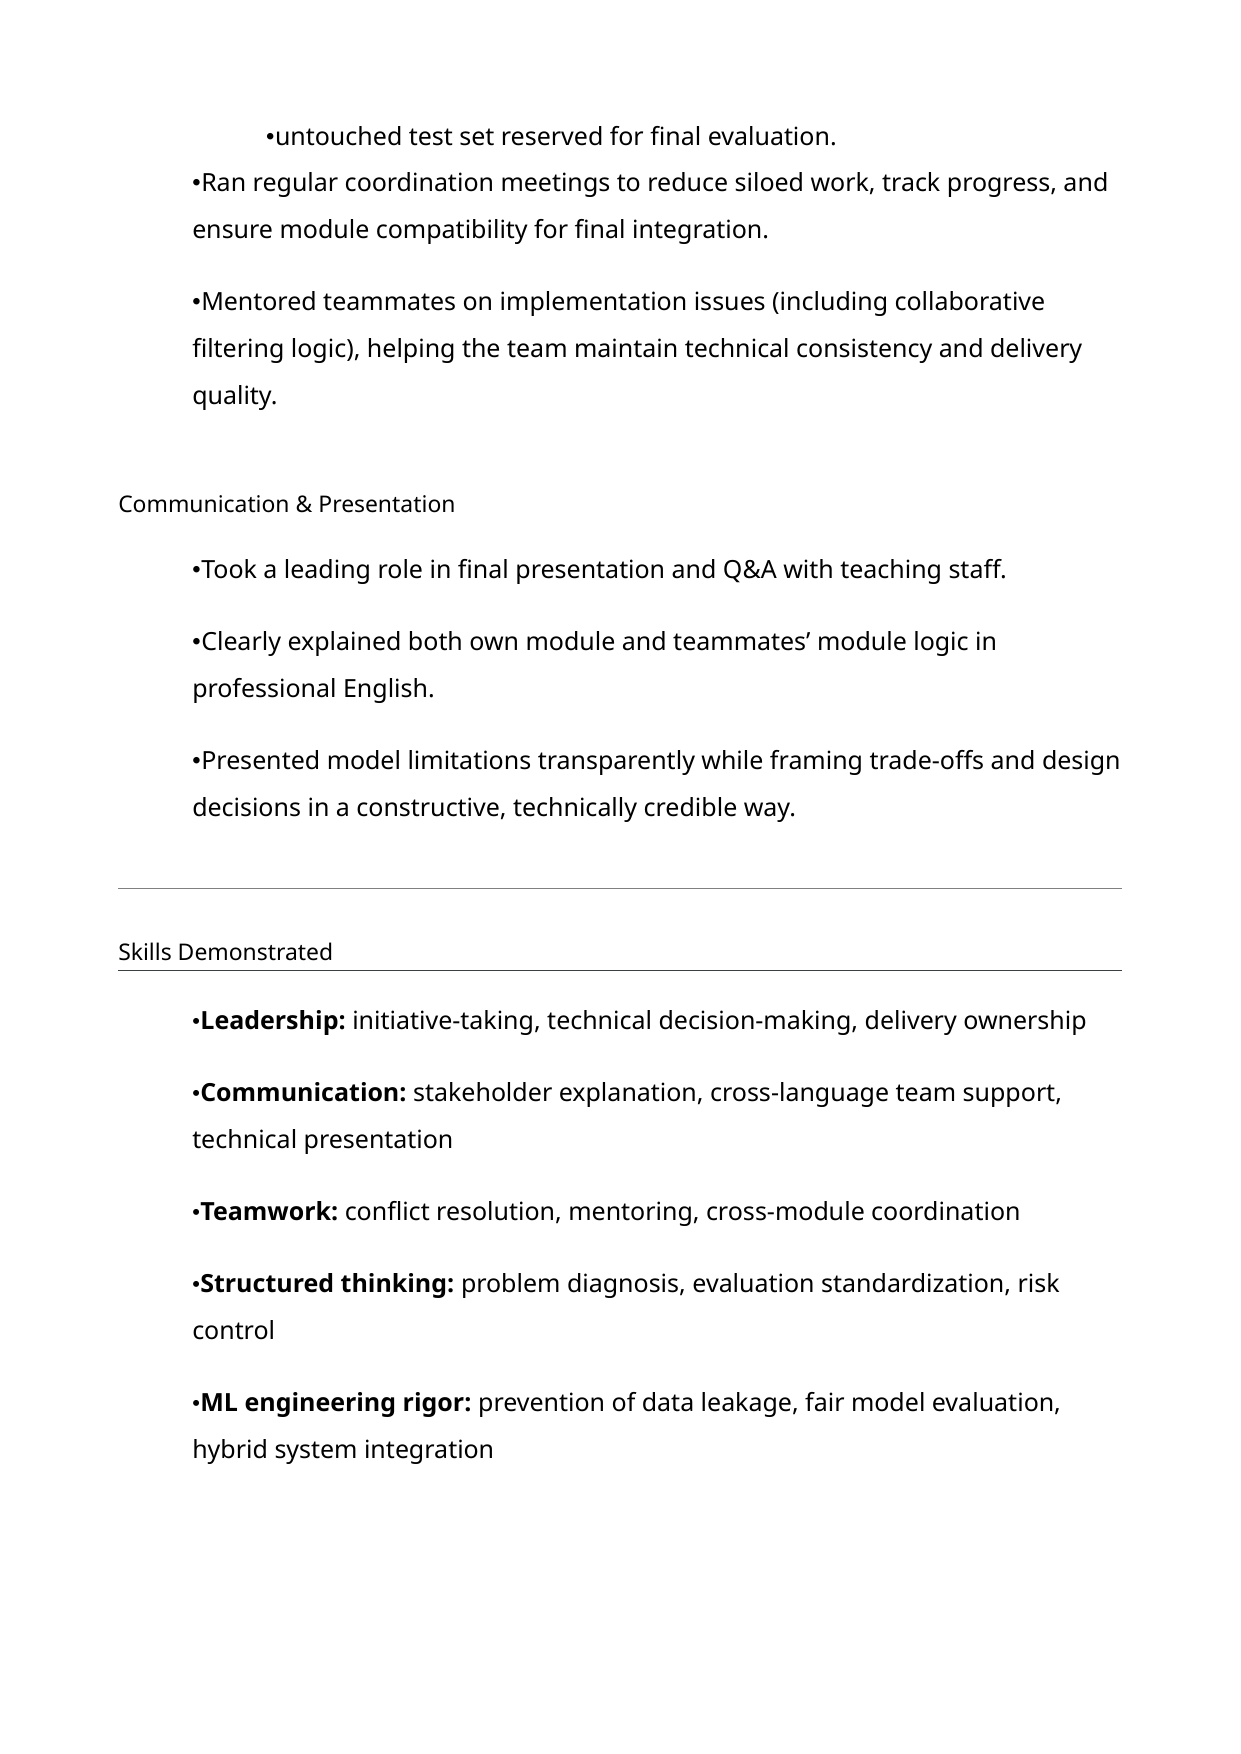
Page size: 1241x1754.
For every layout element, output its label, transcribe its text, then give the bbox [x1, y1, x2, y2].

list Leadership: initiative-taking, technical decision-making, delivery ownership [118, 1003, 1122, 1037]
list Presented model limitations transparently while framing trade-offs and design decisions in a constructive, technically credible way. [118, 742, 1122, 823]
list Mentored teammates on implementation issues (including collaborative filtering logic), helping the team maintain technical consistency and delivery quality. [118, 284, 1122, 412]
list untouched test set reserved for final evaluation. [118, 118, 1122, 152]
list Ran regular coordination meetings to reduce siloed work, track progress, and ensure module compatibility for final integration. [118, 165, 1122, 246]
list ML engineering rigor: prevention of data leakage, fair model evaluation, hybrid system integration [118, 1385, 1122, 1466]
list Communication: stakeholder explanation, cross-language team support, technical presentation [118, 1075, 1122, 1156]
list Teamwork: conflict resolution, mentoring, cross-module coordination [118, 1194, 1122, 1228]
list Structured thinking: problem diagnosis, evaluation standardization, risk control [118, 1266, 1122, 1347]
subtitle Communication & Presentation [118, 487, 1122, 519]
list Clearly explained both own module and teammates’ module logic in professional English. [118, 623, 1122, 704]
list Took a leading role in final presentation and Q&A with teaching staff. [118, 552, 1122, 586]
subtitle Skills Demonstrated [118, 936, 1122, 970]
